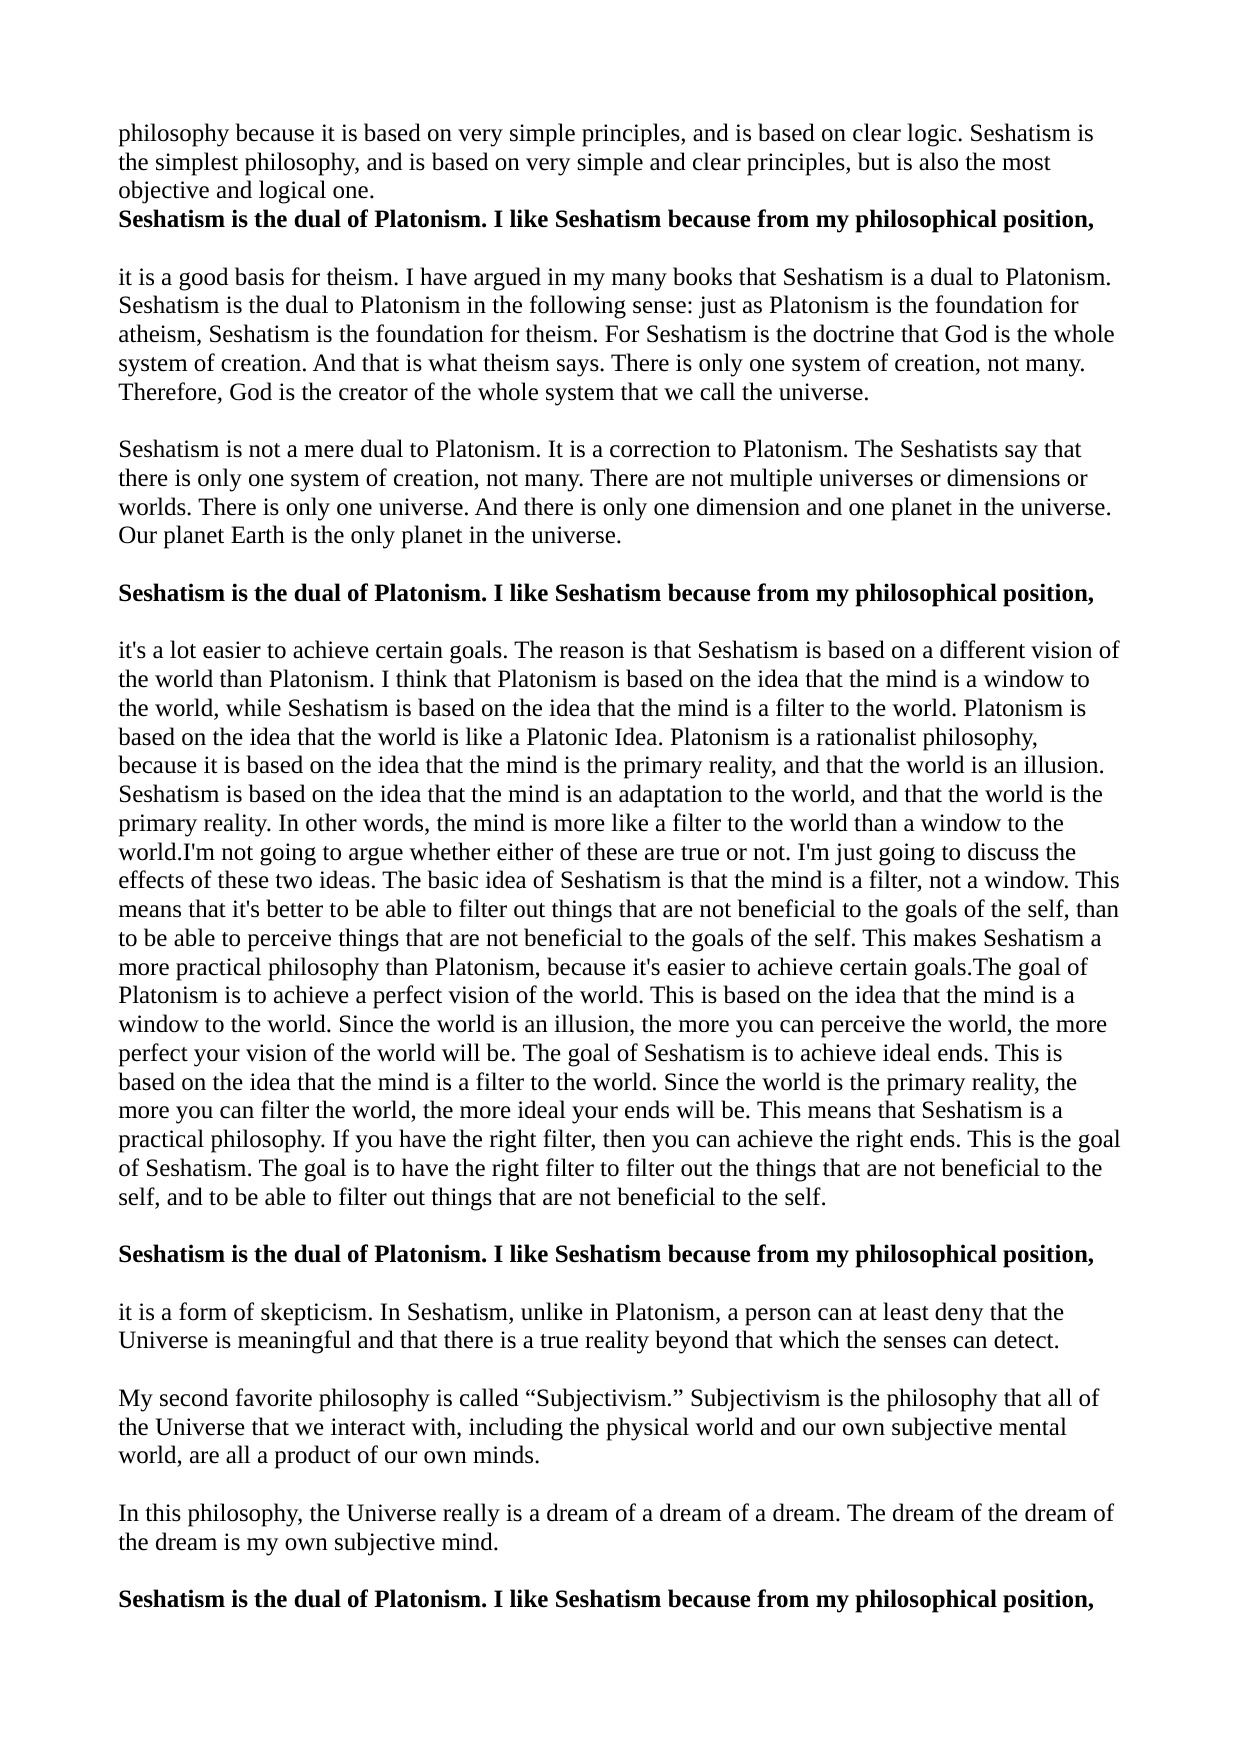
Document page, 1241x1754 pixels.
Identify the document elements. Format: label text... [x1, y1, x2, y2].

text it is a good basis for theism. I have argued in my many books that Seshatism is a dual to Platonism. Seshatism is the dual to Platonism in the following sense: just as Platonism is the foundation for atheism, Seshatism is the foundation for theism. For Seshatism is the doctrine that God is the whole system of creation. And that is what theism says. There is only one system of creation, not many. Therefore, God is the creator of the whole system that we call the universe. [118, 262, 1122, 406]
text Seshatism is the dual of Platonism. I like Seshatism because from my philosophical position, [118, 1584, 1122, 1613]
text it is a form of skepticism. In Seshatism, unlike in Platonism, a person can at least deny that the Universe is meaningful and that there is a true reality beyond that which the senses can detect. [118, 1297, 1122, 1354]
text philosophy because it is based on very simple principles, and is based on clear logic. Seshatism is the simplest philosophy, and is based on very simple and clear principles, but is also the most objective and logical one. [118, 118, 1122, 204]
text it's a lot easier to achieve certain goals. The reason is that Seshatism is based on a different vision of the world than Platonism. I think that Platonism is based on the idea that the mind is a window to the world, while Seshatism is based on the idea that the mind is a filter to the world. Platonism is based on the idea that the world is like a Platonic Idea. Platonism is a rationalist philosophy, because it is based on the idea that the mind is the primary reality, and that the world is an illusion. Seshatism is based on the idea that the mind is an adaptation to the world, and that the world is the primary reality. In other words, the mind is more like a filter to the world than a window to the world.I'm not going to argue whether either of these are true or not. I'm just going to discuss the effects of these two ideas. The basic idea of Seshatism is that the mind is a filter, not a window. This means that it's better to be able to filter out things that are not beneficial to the goals of the self, than to be able to perceive things that are not beneficial to the goals of the self. This makes Seshatism a more practical philosophy than Platonism, because it's easier to achieve certain goals.The goal of Platonism is to achieve a perfect vision of the world. This is based on the idea that the mind is a window to the world. Since the world is an illusion, the more you can perceive the world, the more perfect your vision of the world will be. The goal of Seshatism is to achieve ideal ends. This is based on the idea that the mind is a filter to the world. Since the world is the primary reality, the more you can filter the world, the more ideal your ends will be. This means that Seshatism is a practical philosophy. If you have the right filter, then you can achieve the right ends. This is the goal of Seshatism. The goal is to have the right filter to filter out the things that are not beneficial to the self, and to be able to filter out things that are not beneficial to the self. [118, 636, 1122, 1211]
text In this philosophy, the Universe really is a dream of a dream of a dream. The dream of the dream of the dream is my own subjective mind. [118, 1498, 1122, 1556]
text Seshatism is the dual of Platonism. I like Seshatism because from my philosophical position, [118, 578, 1122, 607]
text Seshatism is not a mere dual to Platonism. It is a correction to Platonism. The Seshatists say that there is only one system of creation, not many. There are not multiple universes or dimensions or worlds. There is only one universe. And there is only one dimension and one planet in the universe. Our planet Earth is the only planet in the universe. [118, 434, 1122, 549]
text My second favorite philosophy is called “Subjectivism.” Subjectivism is the philosophy that all of the Universe that we interact with, including the physical world and our own subjective mental world, are all a product of our own minds. [118, 1383, 1122, 1469]
text Seshatism is the dual of Platonism. I like Seshatism because from my philosophical position, [118, 1239, 1122, 1268]
text Seshatism is the dual of Platonism. I like Seshatism because from my philosophical position, [118, 204, 1122, 233]
